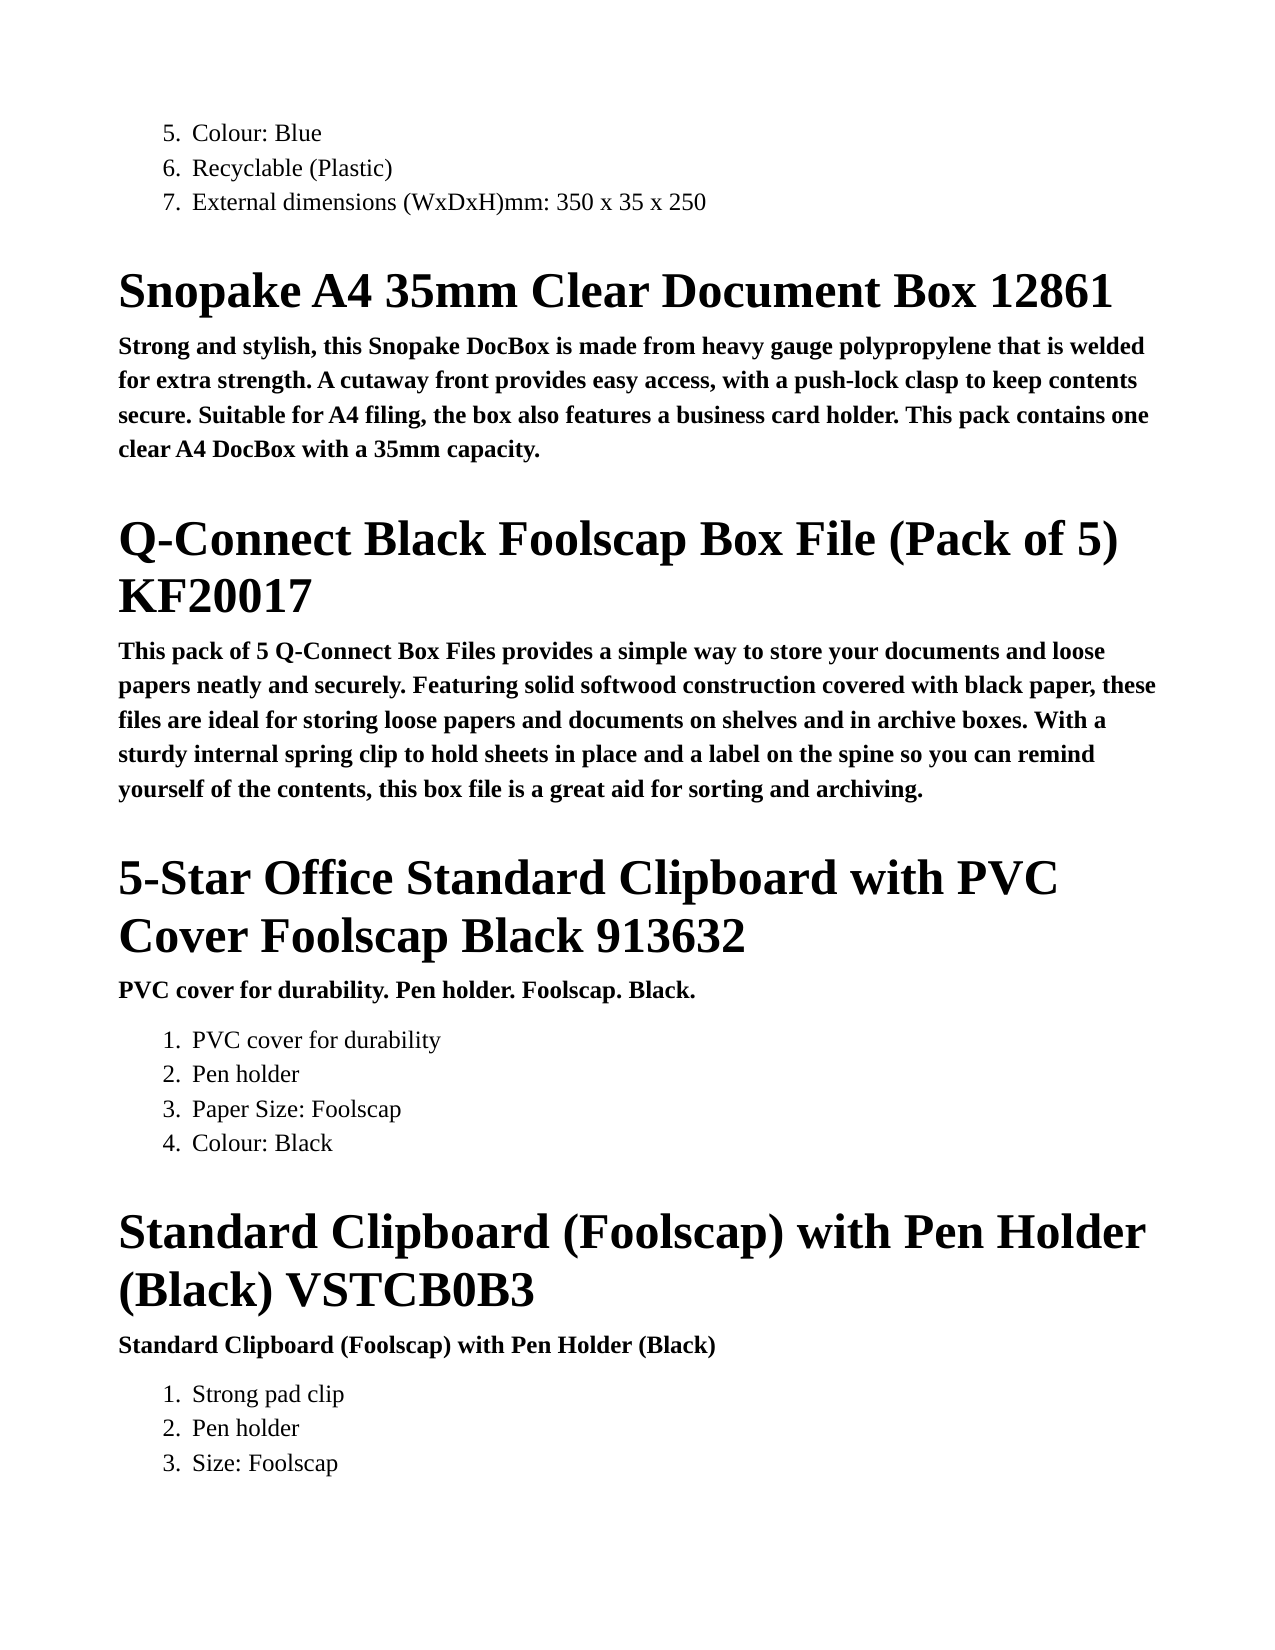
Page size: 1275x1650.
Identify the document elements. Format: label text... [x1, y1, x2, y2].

list Strong pad clip [162, 1379, 1157, 1407]
subtitle Q-Connect Black Foolscap Box File (Pack of 5) KF20017 [118, 509, 1157, 624]
subtitle Standard Clipboard (Foolscap) with Pen Holder (Black) VSTCB0B3 [118, 1202, 1157, 1317]
text This pack of 5 Q-Connect Box Files provides a simple way to store your documents and loose papers neatly and securely. Featuring solid softwood construction covered with black paper, these files are ideal for storing loose papers and documents on shelves and in archive boxes. With a sturdy internal spring clip to hold sheets in place and a label on the spine so you can remind yourself of the contents, this box file is a great aid for sorting and archiving. [118, 636, 1157, 803]
list Colour: Blue [162, 118, 1157, 147]
list Paper Size: Foolscap [162, 1094, 1157, 1122]
list PVC cover for durability [162, 1025, 1157, 1053]
list Size: Foolscap [162, 1448, 1157, 1476]
list External dimensions (WxDxH)mm: 350 x 35 x 250 [162, 187, 1157, 216]
text PVC cover for durability. Pen holder. Foolscap. Black. [118, 976, 1157, 1004]
list Pen holder [162, 1413, 1157, 1442]
list Pen holder [162, 1059, 1157, 1088]
list Colour: Black [162, 1128, 1157, 1157]
text Strong and stylish, this Snopake DocBox is made from heavy gauge polypropylene that is welded for extra strength. A cutaway front provides easy access, with a push-lock clasp to keep contents secure. Suitable for A4 filing, the box also features a business card holder. This pack contains one clear A4 DocBox with a 35mm capacity. [118, 331, 1157, 463]
subtitle 5-Star Office Standard Clipboard with PVC Cover Foolscap Black 913632 [118, 848, 1157, 963]
list Recyclable (Plastic) [162, 153, 1157, 181]
subtitle Snopake A4 35mm Clear Document Box 12861 [118, 261, 1157, 319]
text Standard Clipboard (Foolscap) with Pen Holder (Black) [118, 1330, 1157, 1358]
